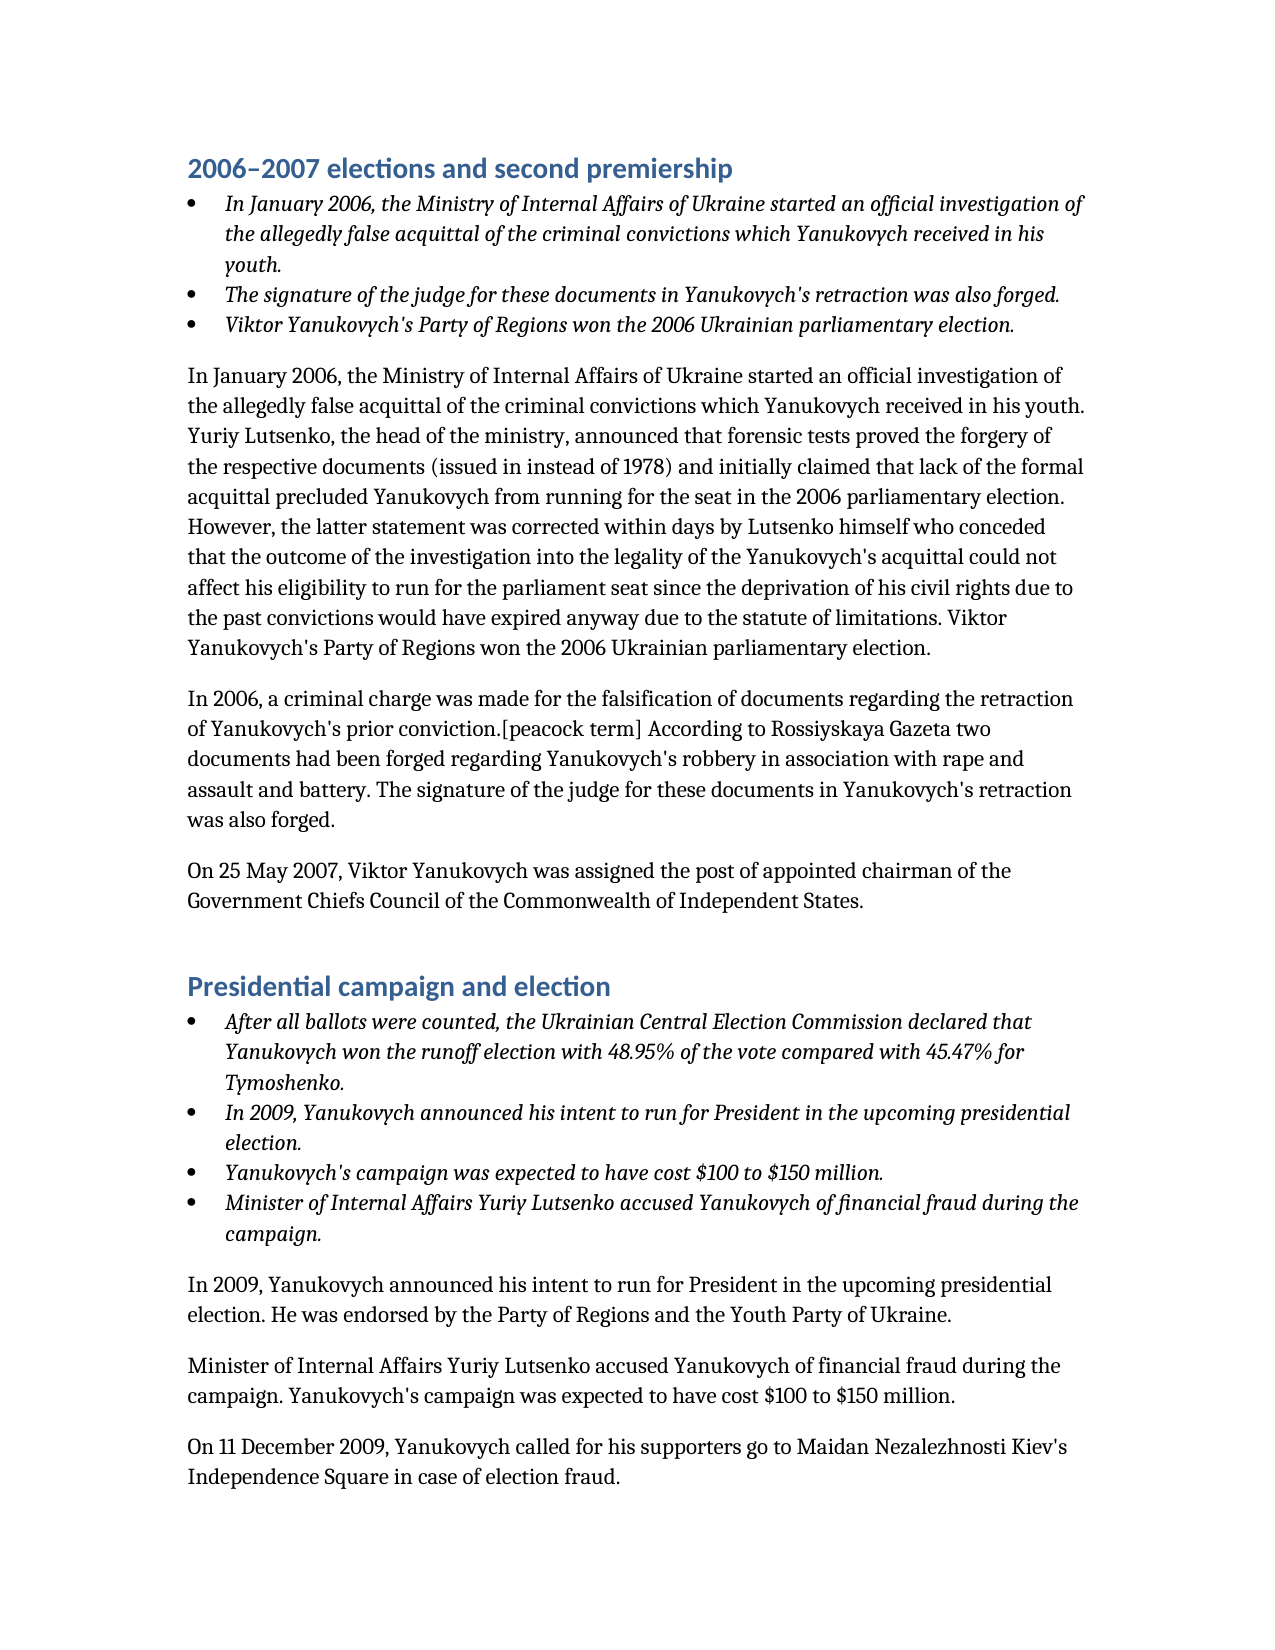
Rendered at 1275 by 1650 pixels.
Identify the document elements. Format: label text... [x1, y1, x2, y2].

list Yanukovych's campaign was expected to have cost $100 to $150 million. [187, 1160, 1087, 1186]
list In January 2006, the Ministry of Internal Affairs of Ukraine started an official investigation of the allegedly false acquittal of the criminal convictions which Yanukovych received in his youth. [187, 191, 1087, 278]
list After all ballots were counted, the Ukrainian Central Election Commission declared that Yanukovych won the runoff election with 48.95% of the vote compared with 45.47% for Tymoshenko. [187, 1009, 1087, 1096]
list The signature of the judge for these documents in Yanukovych's retraction was also forged. [187, 282, 1087, 308]
list Minister of Internal Affairs Yuriy Lutsenko accused Yanukovych of financial fraud during the campaign. [187, 1190, 1087, 1247]
text In January 2006, the Ministry of Internal Affairs of Ukraine started an official investigation of the allegedly false acquittal of the criminal convictions which Yanukovych received in his youth. Yuriy Lutsenko, the head of the ministry, announced that forensic tests proved the forgery of the respective documents (issued in instead of 1978) and initially claimed that lack of the formal acquittal precluded Yanukovych from running for the seat in the 2006 parliamentary election. However, the latter statement was corrected within days by Lutsenko himself who conceded that the outcome of the investigation into the legality of the Yanukovych's acquittal could not affect his eligibility to run for the parliament seat since the deprivation of his civil rights due to the past convictions would have expired anyway due to the statute of limitations. Viktor Yanukovych's Party of Regions won the 2006 Ukrainian parliamentary election. [187, 363, 1087, 661]
list Viktor Yanukovych's Party of Regions won the 2006 Ukrainian parliamentary election. [187, 312, 1087, 338]
subtitle 2006–2007 elections and second premiership [187, 150, 1087, 186]
text Minister of Internal Affairs Yuriy Lutsenko accused Yanukovych of financial fraud during the campaign. Yanukovych's campaign was expected to have cost $100 to $150 million. [187, 1353, 1087, 1409]
list In 2009, Yanukovych announced his intent to run for President in the upcoming presidential election. [187, 1099, 1087, 1156]
subtitle Presidential campaign and election [187, 968, 1087, 1004]
text On 25 May 2007, Viktor Yanukovych was assigned the post of appointed chairman of the Government Chiefs Council of the Commonwealth of Independent States. [187, 858, 1087, 914]
text On 11 December 2009, Yanukovych called for his supporters go to Maidan Nezalezhnosti Kiev's Independence Square in case of election fraud. [187, 1434, 1087, 1491]
text In 2006, a criminal charge was made for the falsification of documents regarding the retraction of Yanukovych's prior conviction.[peacock term] According to Rossiyskaya Gazeta two documents had been forged regarding Yanukovych's robbery in association with rape and assault and battery. The signature of the judge for these documents in Yanukovych's retraction was also forged. [187, 686, 1087, 833]
text In 2009, Yanukovych announced his intent to run for President in the upcoming presidential election. He was endorsed by the Party of Regions and the Youth Party of Ukraine. [187, 1271, 1087, 1328]
